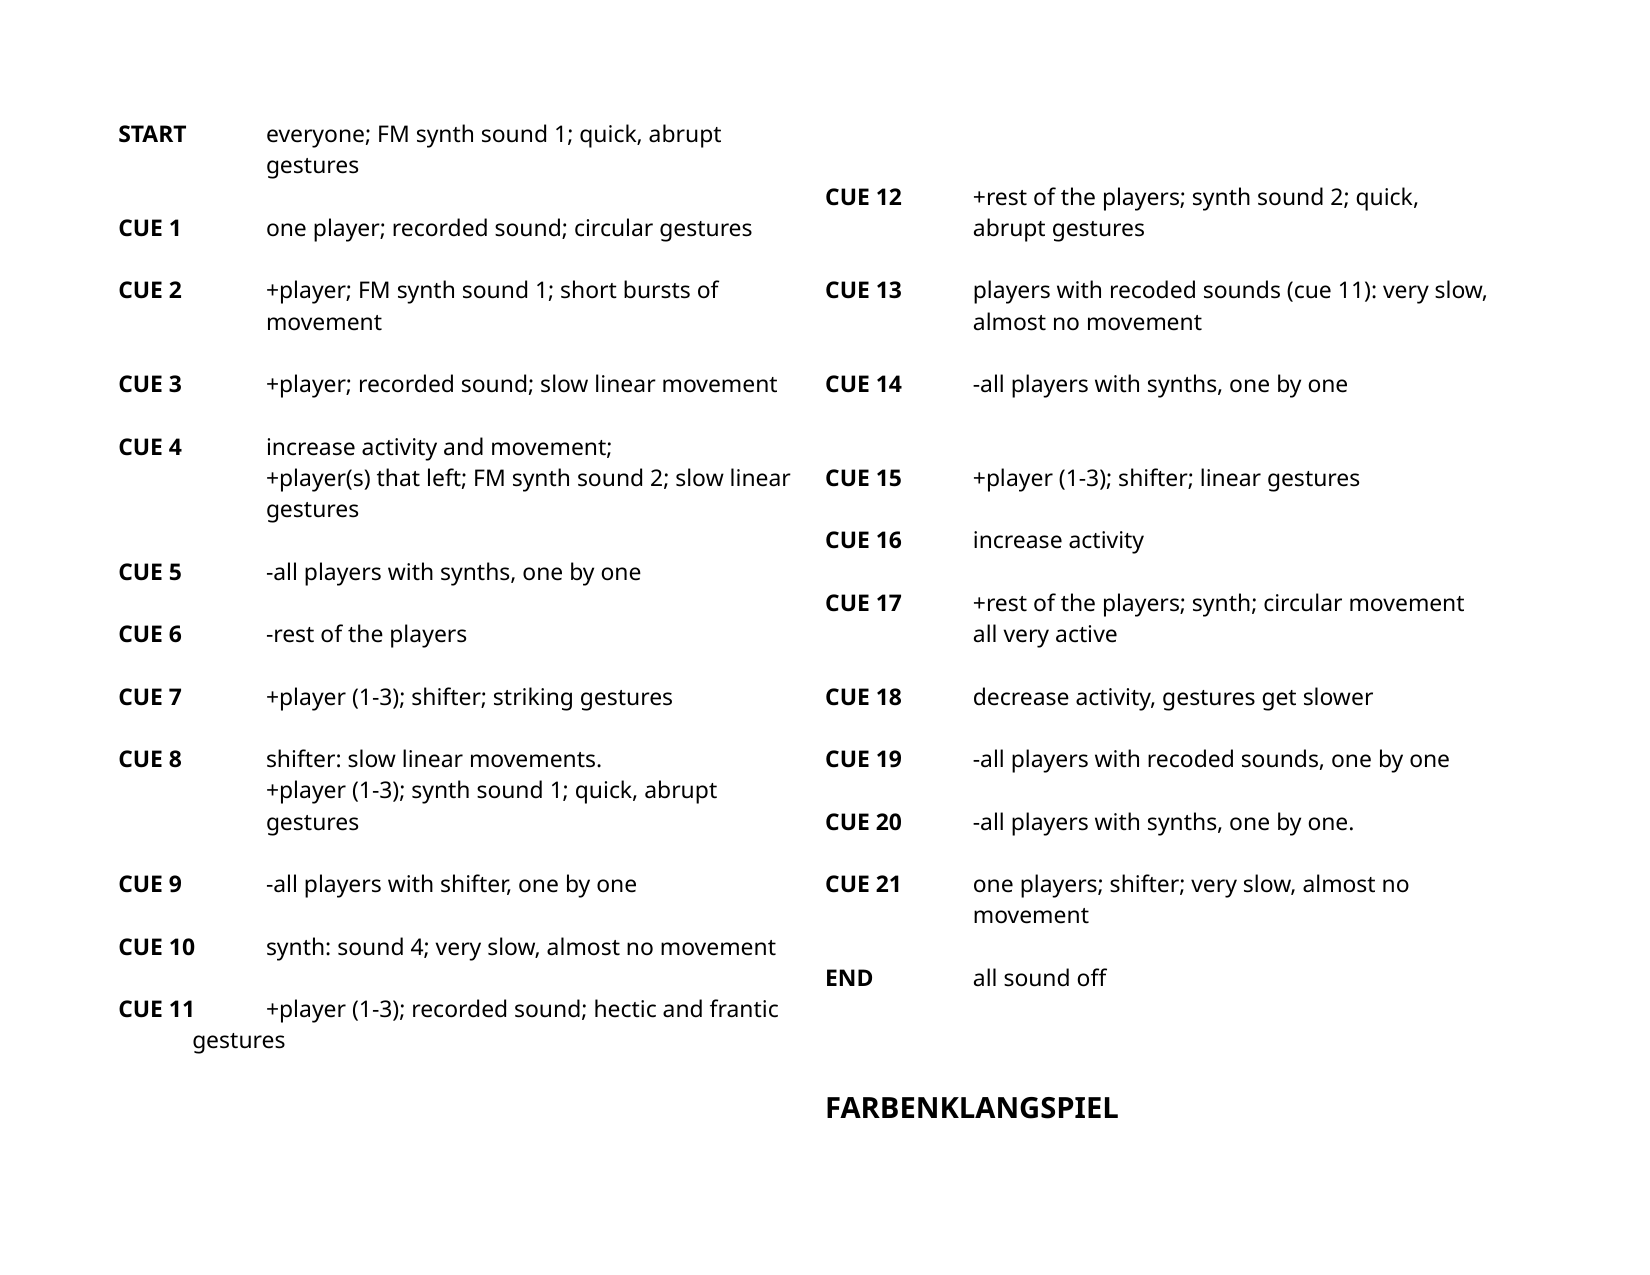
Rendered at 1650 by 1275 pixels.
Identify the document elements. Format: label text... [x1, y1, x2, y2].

text CUE 18 decrease activity, gestures get slower [825, 681, 1532, 712]
text CUE 3 +player; recorded sound; slow linear movement [118, 368, 825, 399]
text CUE 13 players with recoded sounds (cue 11): very slow, almost no movement [825, 274, 1532, 337]
text CUE 2 +player; FM synth sound 1; short bursts of movement [118, 274, 825, 337]
text CUE 15 +player (1-3); shifter; linear gestures [825, 462, 1532, 493]
text +player (1-3); synth sound 1; quick, abrupt gestures [118, 774, 825, 837]
text CUE 9 -all players with shifter, one by one [118, 868, 825, 899]
text FARBENKLANGSPIEL [825, 1087, 1532, 1127]
text CUE 8 shifter: slow linear movements. [118, 743, 825, 774]
text CUE 14 -all players with synths, one by one [825, 368, 1532, 399]
text END all sound off [825, 962, 1532, 993]
text CUE 17 +rest of the players; synth; circular movement [825, 587, 1532, 618]
text CUE 4 increase activity and movement; [118, 431, 825, 462]
text CUE 11 +player (1-3); recorded sound; hectic and frantic gestures [118, 993, 825, 1056]
text START everyone; FM synth sound 1; quick, abrupt gestures [118, 118, 825, 181]
text CUE 10 synth: sound 4; very slow, almost no movement [118, 931, 825, 962]
text CUE 16 increase activity [825, 524, 1532, 556]
text +player(s) that left; FM synth sound 2; slow linear gestures [118, 462, 825, 524]
text CUE 6 -rest of the players [118, 618, 825, 649]
text CUE 7 +player (1-3); shifter; striking gestures [118, 681, 825, 712]
text CUE 12 +rest of the players; synth sound 2; quick, abrupt gestures [825, 181, 1532, 243]
text CUE 20 -all players with synths, one by one. [825, 806, 1532, 837]
text CUE 19 -all players with recoded sounds, one by one [825, 743, 1532, 774]
text CUE 5 -all players with synths, one by one [118, 556, 825, 587]
text all very active [825, 618, 1532, 649]
text CUE 1 one player; recorded sound; circular gestures [118, 212, 825, 243]
text CUE 21 one players; shifter; very slow, almost no movement [825, 868, 1532, 931]
